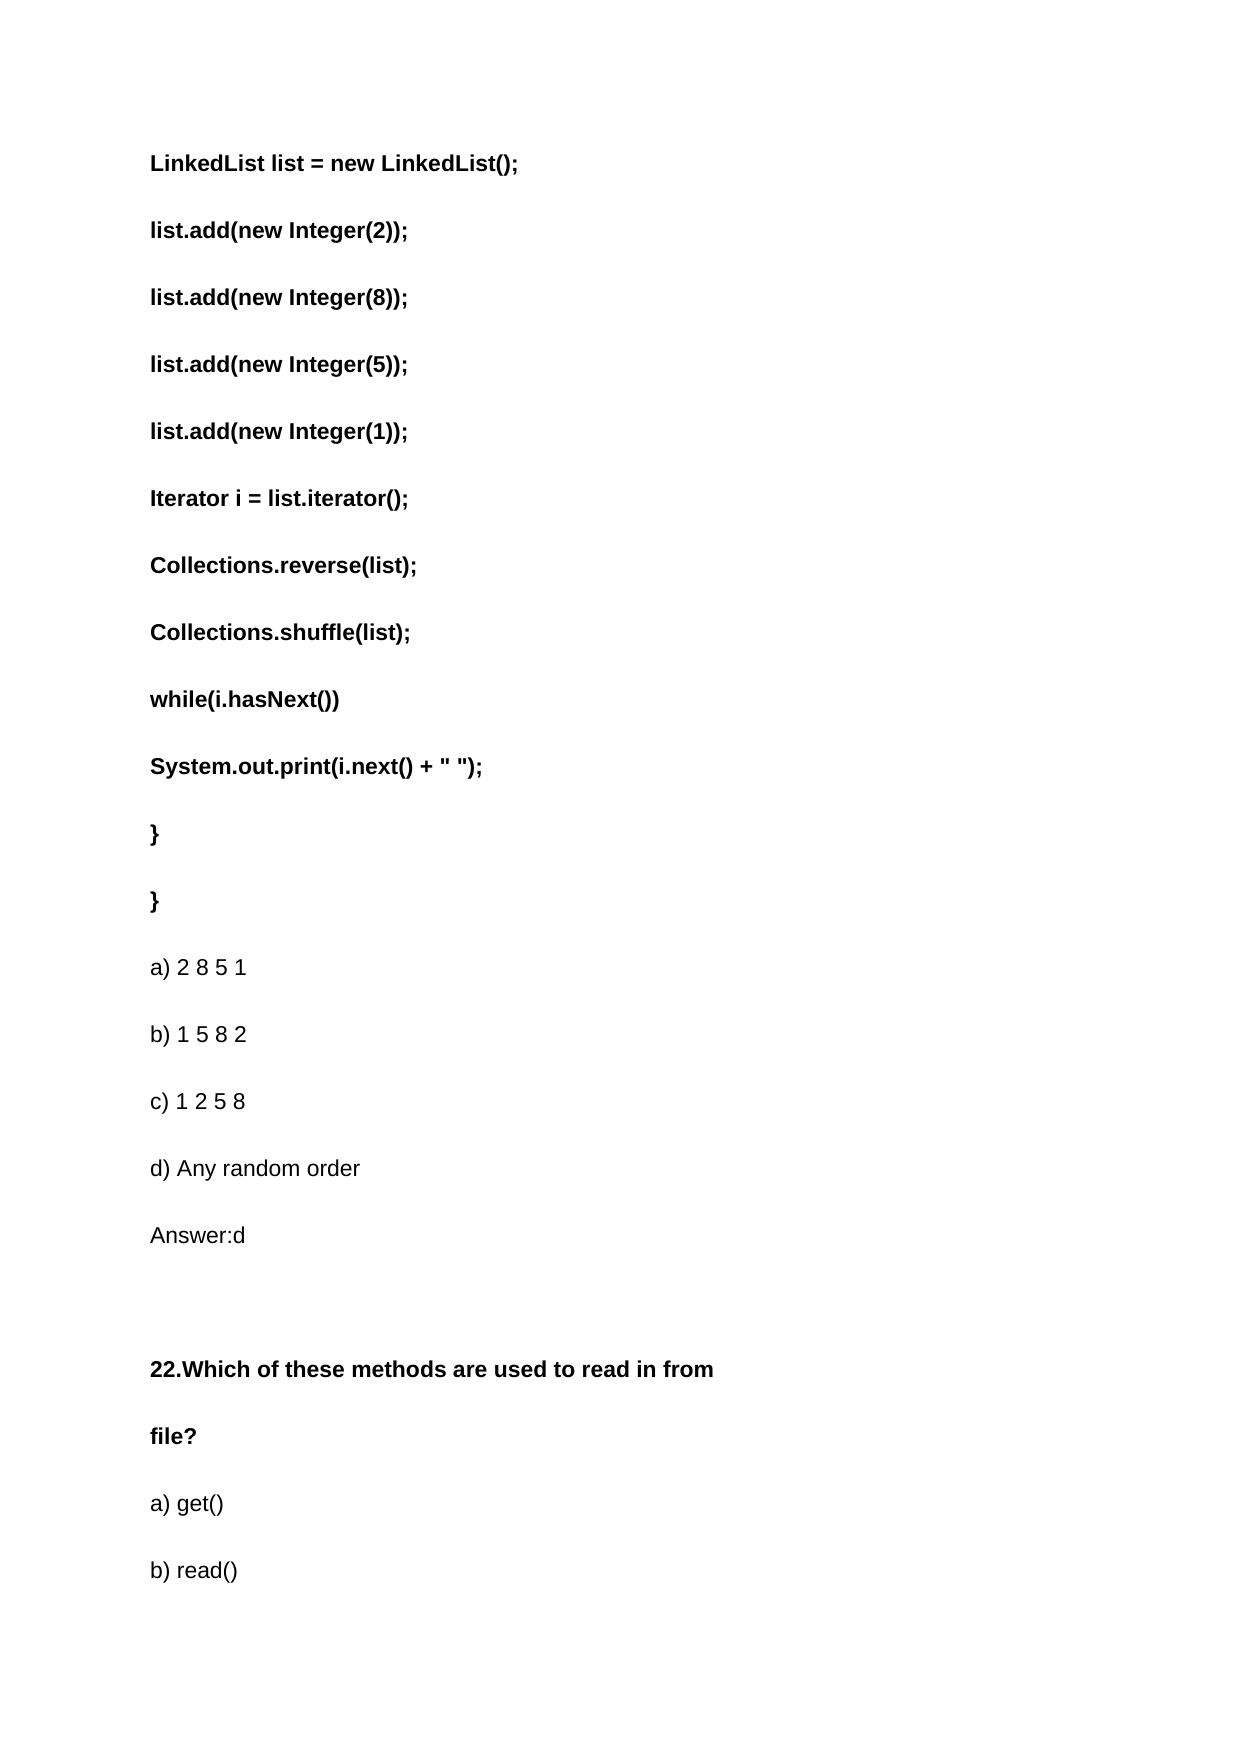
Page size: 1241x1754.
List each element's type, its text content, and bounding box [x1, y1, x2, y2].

text file? [150, 1423, 1090, 1449]
text c) 1 2 5 8 [150, 1088, 1090, 1114]
text a) 2 8 5 1 [150, 954, 1090, 980]
text Collections.reverse(list); [150, 552, 1090, 578]
text b) read() [150, 1557, 1090, 1583]
text d) Any random order [150, 1155, 1090, 1181]
text System.out.print(i.next() + " "); [150, 753, 1090, 779]
text list.add(new Integer(5)); [150, 351, 1090, 377]
text Answer:d [150, 1222, 1090, 1248]
text } [150, 820, 1090, 846]
text LinkedList list = new LinkedList(); [150, 150, 1090, 176]
text Iterator i = list.iterator(); [150, 485, 1090, 511]
text list.add(new Integer(1)); [150, 418, 1090, 444]
text a) get() [150, 1489, 1090, 1516]
text while(i.hasNext()) [150, 686, 1090, 712]
text 22.Which of these methods are used to read in from [150, 1356, 1090, 1382]
text } [150, 887, 1090, 913]
text list.add(new Integer(8)); [150, 284, 1090, 310]
text list.add(new Integer(2)); [150, 217, 1090, 243]
text Collections.shuffle(list); [150, 619, 1090, 645]
text b) 1 5 8 2 [150, 1021, 1090, 1047]
